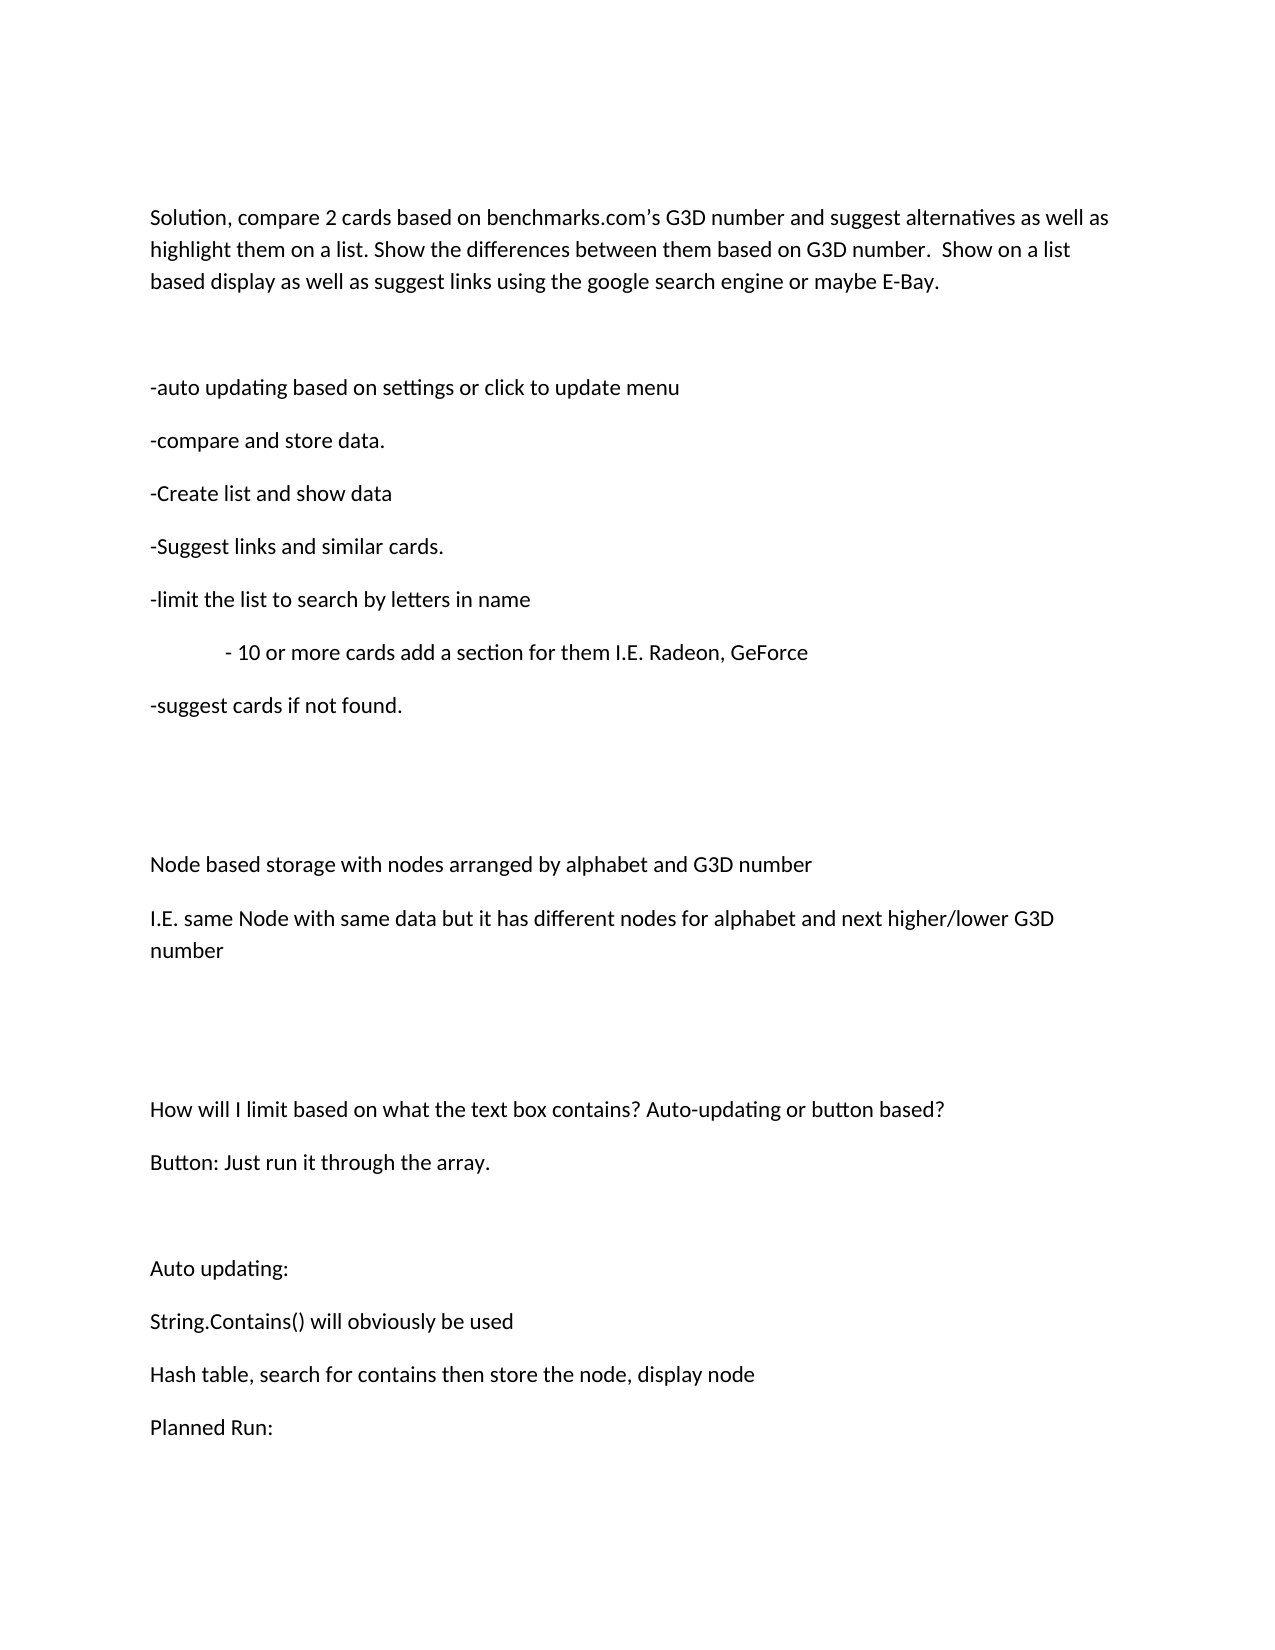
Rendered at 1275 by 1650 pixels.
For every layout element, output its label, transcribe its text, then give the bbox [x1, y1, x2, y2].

text - 10 or more cards add a section for them I.E. Radeon, GeForce [150, 638, 1125, 667]
text How will I limit based on what the text box contains? Auto-updating or button based? [150, 1095, 1125, 1123]
text -auto updating based on settings or click to update menu [150, 373, 1125, 401]
text Button: Just run it through the array. [150, 1148, 1125, 1176]
text I.E. same Node with same data but it has different nodes for alphabet and next higher/lower G3D number [150, 904, 1125, 964]
text Auto updating: [150, 1254, 1125, 1282]
text String.Contains() will obviously be used [150, 1307, 1125, 1335]
text Planned Run: [150, 1413, 1125, 1441]
text -limit the list to search by letters in name [150, 586, 1125, 613]
text Node based storage with nodes arranged by alphabet and G3D number [150, 851, 1125, 879]
text -compare and store data. [150, 426, 1125, 454]
text Solution, compare 2 cards based on benchmarks.com’s G3D number and suggest alternatives as well as highlight them on a list. Show the differences between them based on G3D number. Show on a list based display as well as suggest links using the google search engine or maybe E-Bay. [150, 203, 1125, 295]
text -Create list and show data [150, 479, 1125, 507]
text Hash table, search for contains then store the node, display node [150, 1360, 1125, 1388]
text -Suggest links and similar cards. [150, 532, 1125, 561]
text -suggest cards if not found. [150, 692, 1125, 719]
